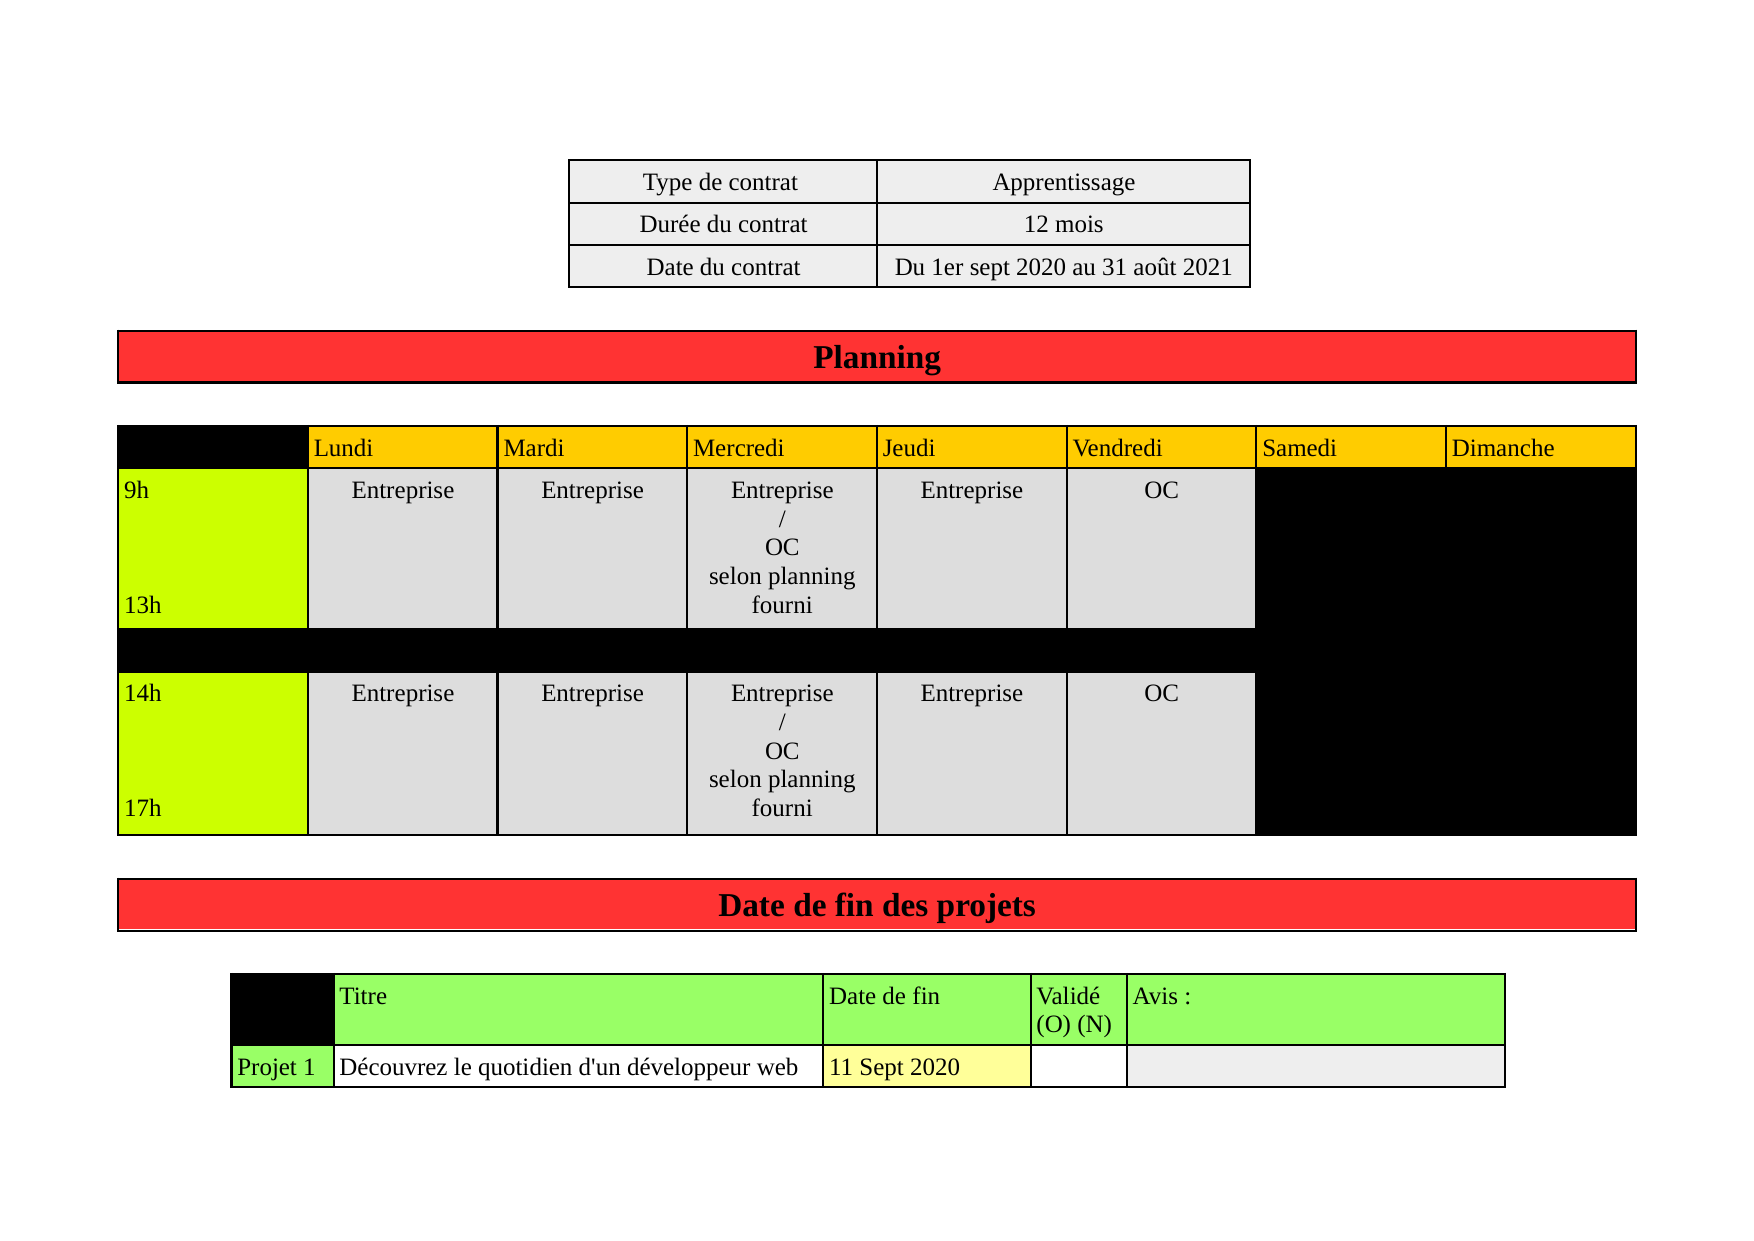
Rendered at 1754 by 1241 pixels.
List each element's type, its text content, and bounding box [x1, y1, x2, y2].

table_header Lundi [309, 427, 496, 467]
table_cell Entreprise / OC selon planning fourni [688, 469, 876, 628]
table_header Date de fin [824, 975, 1030, 1044]
table_cell [878, 630, 1066, 670]
table_cell 12 mois [878, 204, 1249, 244]
table_cell [1032, 1046, 1126, 1086]
table_header Mercredi [688, 427, 876, 467]
table_cell [1257, 469, 1445, 628]
table_cell [499, 630, 686, 670]
table_header Jeudi [878, 427, 1066, 467]
table_cell [1447, 630, 1635, 670]
table_cell [688, 630, 876, 670]
table_cell OC [1068, 673, 1255, 834]
table_cell Projet 1 [233, 1046, 333, 1086]
table_header Avis : [1128, 975, 1504, 1044]
table_cell [1257, 673, 1445, 834]
table_header Vendredi [1068, 427, 1255, 467]
table_cell [1257, 630, 1445, 670]
table_cell Durée du contrat [570, 204, 876, 244]
table_cell [119, 630, 307, 670]
table_header Apprentissage [878, 161, 1249, 202]
table_cell [309, 630, 496, 670]
table_header Dimanche [1447, 427, 1635, 467]
table_cell Entreprise / OC selon planning fourni [688, 673, 876, 834]
table_header Type de contrat [570, 161, 876, 202]
table_cell Entreprise [499, 469, 686, 628]
table_header Planning [119, 332, 1635, 381]
table_header Date de fin des projets [119, 880, 1635, 929]
table_cell 14h 17h [119, 673, 307, 834]
table_cell [1128, 1046, 1504, 1086]
table_cell Découvrez le quotidien d'un développeur web [335, 1046, 822, 1086]
table_cell Du 1er sept 2020 au 31 août 2021 [878, 246, 1249, 286]
table_cell [1068, 630, 1255, 670]
table_cell Date du contrat [570, 246, 876, 286]
table_cell Entreprise [309, 469, 496, 628]
table_cell 9h 13h [119, 469, 307, 628]
table_cell Entreprise [878, 469, 1066, 628]
table_cell Entreprise [878, 673, 1066, 834]
table_header Validé (O) (N) [1032, 975, 1126, 1044]
table_header Samedi [1257, 427, 1445, 467]
table_header [233, 975, 333, 1044]
table_cell OC [1068, 469, 1255, 628]
table_header [119, 427, 307, 467]
table_cell 11 Sept 2020 [824, 1046, 1030, 1086]
table_cell [1447, 469, 1635, 628]
table_cell Entreprise [309, 673, 496, 834]
table_header Titre [335, 975, 822, 1044]
table_cell [1447, 673, 1635, 834]
table_header Mardi [499, 427, 686, 467]
table_cell Entreprise [499, 673, 686, 834]
